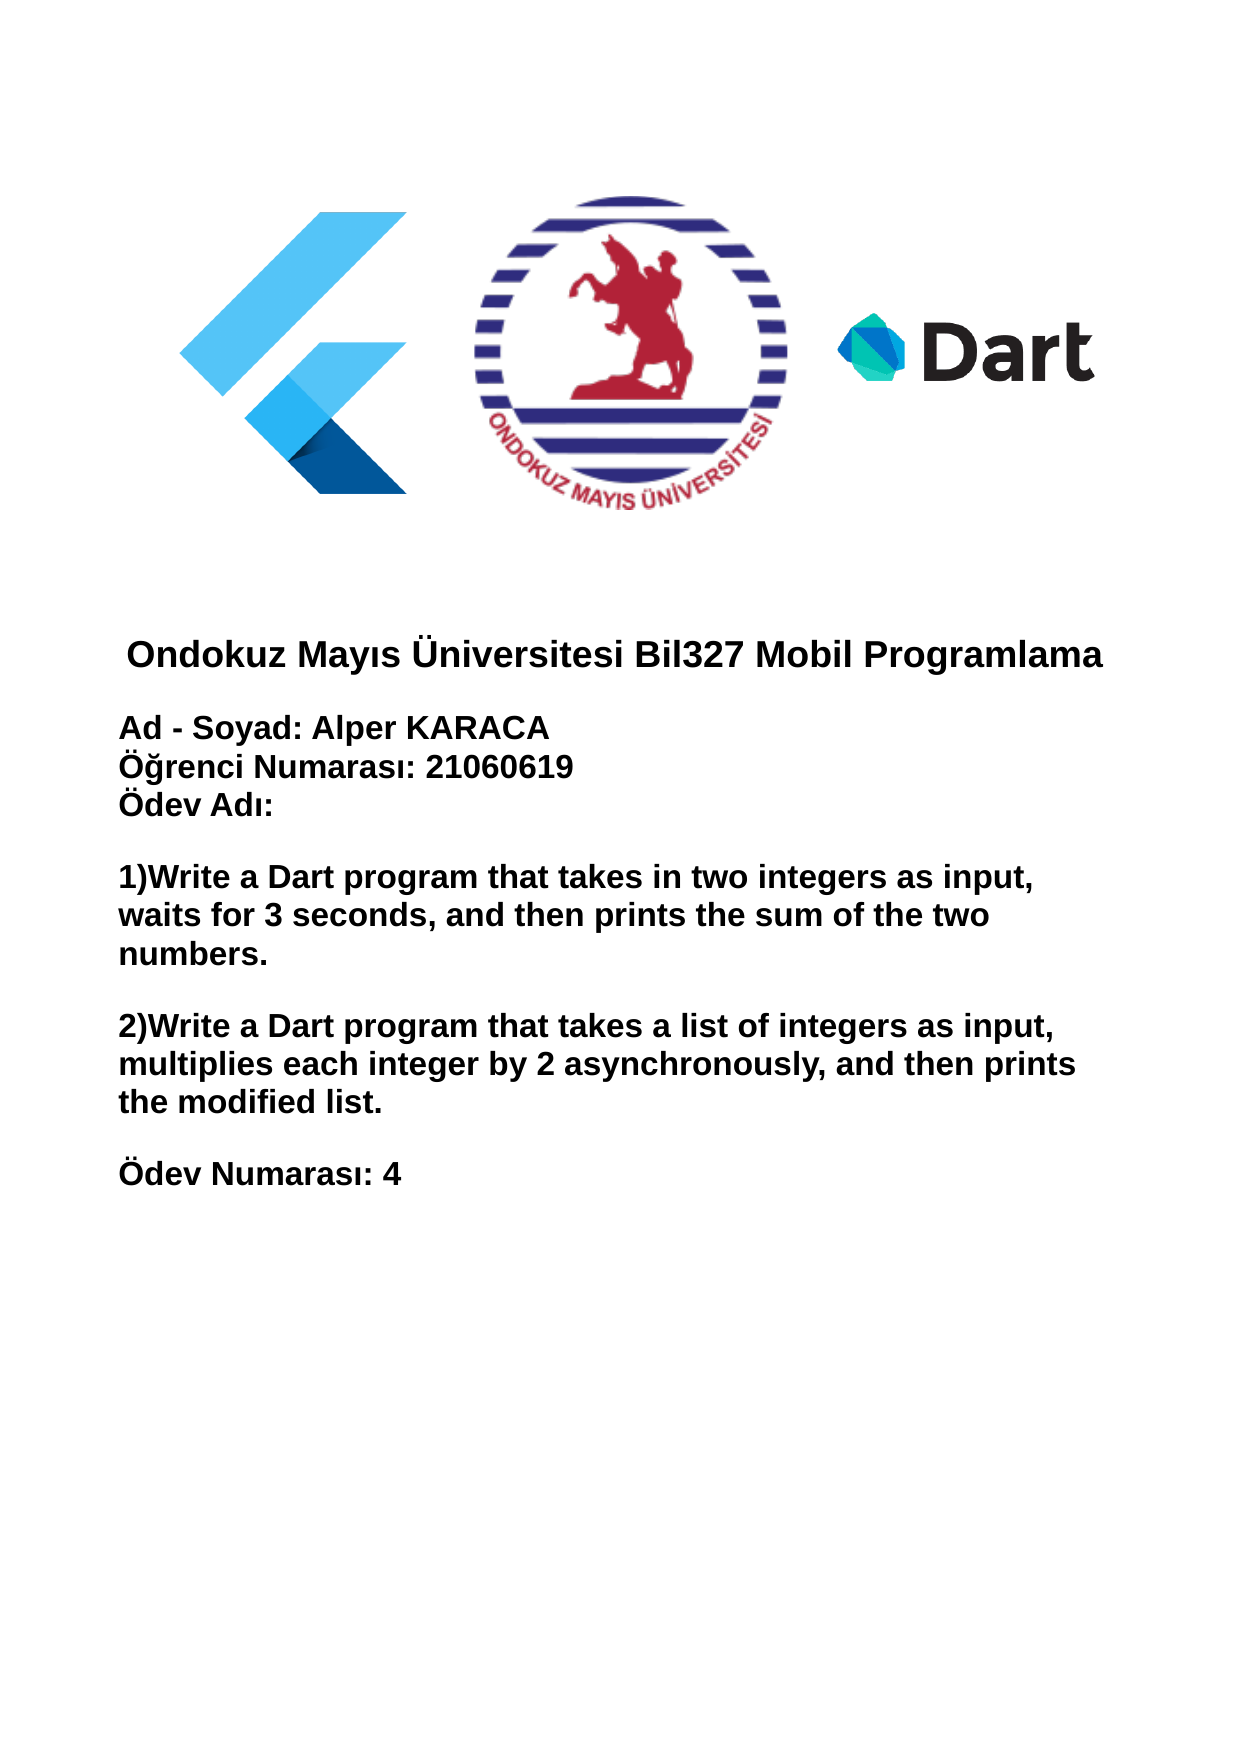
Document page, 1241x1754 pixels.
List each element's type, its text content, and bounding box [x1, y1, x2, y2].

picture [812, 199, 1120, 507]
subtitle 1)Write a Dart program that takes in two integers as input, waits for 3 seconds, and then prints the sum of the two numbers. [118, 857, 1122, 972]
subtitle Ödev Numarası: 4 [118, 1154, 1122, 1193]
picture [139, 196, 453, 510]
subtitle Ondokuz Mayıs Üniversitesi Bil327 Mobil Programlama [118, 632, 1122, 675]
subtitle Ad - Soyad: Alper KARACA Öğrenci Numarası: 21060619 Ödev Adı: [118, 708, 1122, 824]
subtitle 2)Write a Dart program that takes a list of integers as input, multiplies each integer by 2 asynchronously, and then prints the modified list. [118, 1006, 1122, 1121]
picture [474, 196, 788, 510]
